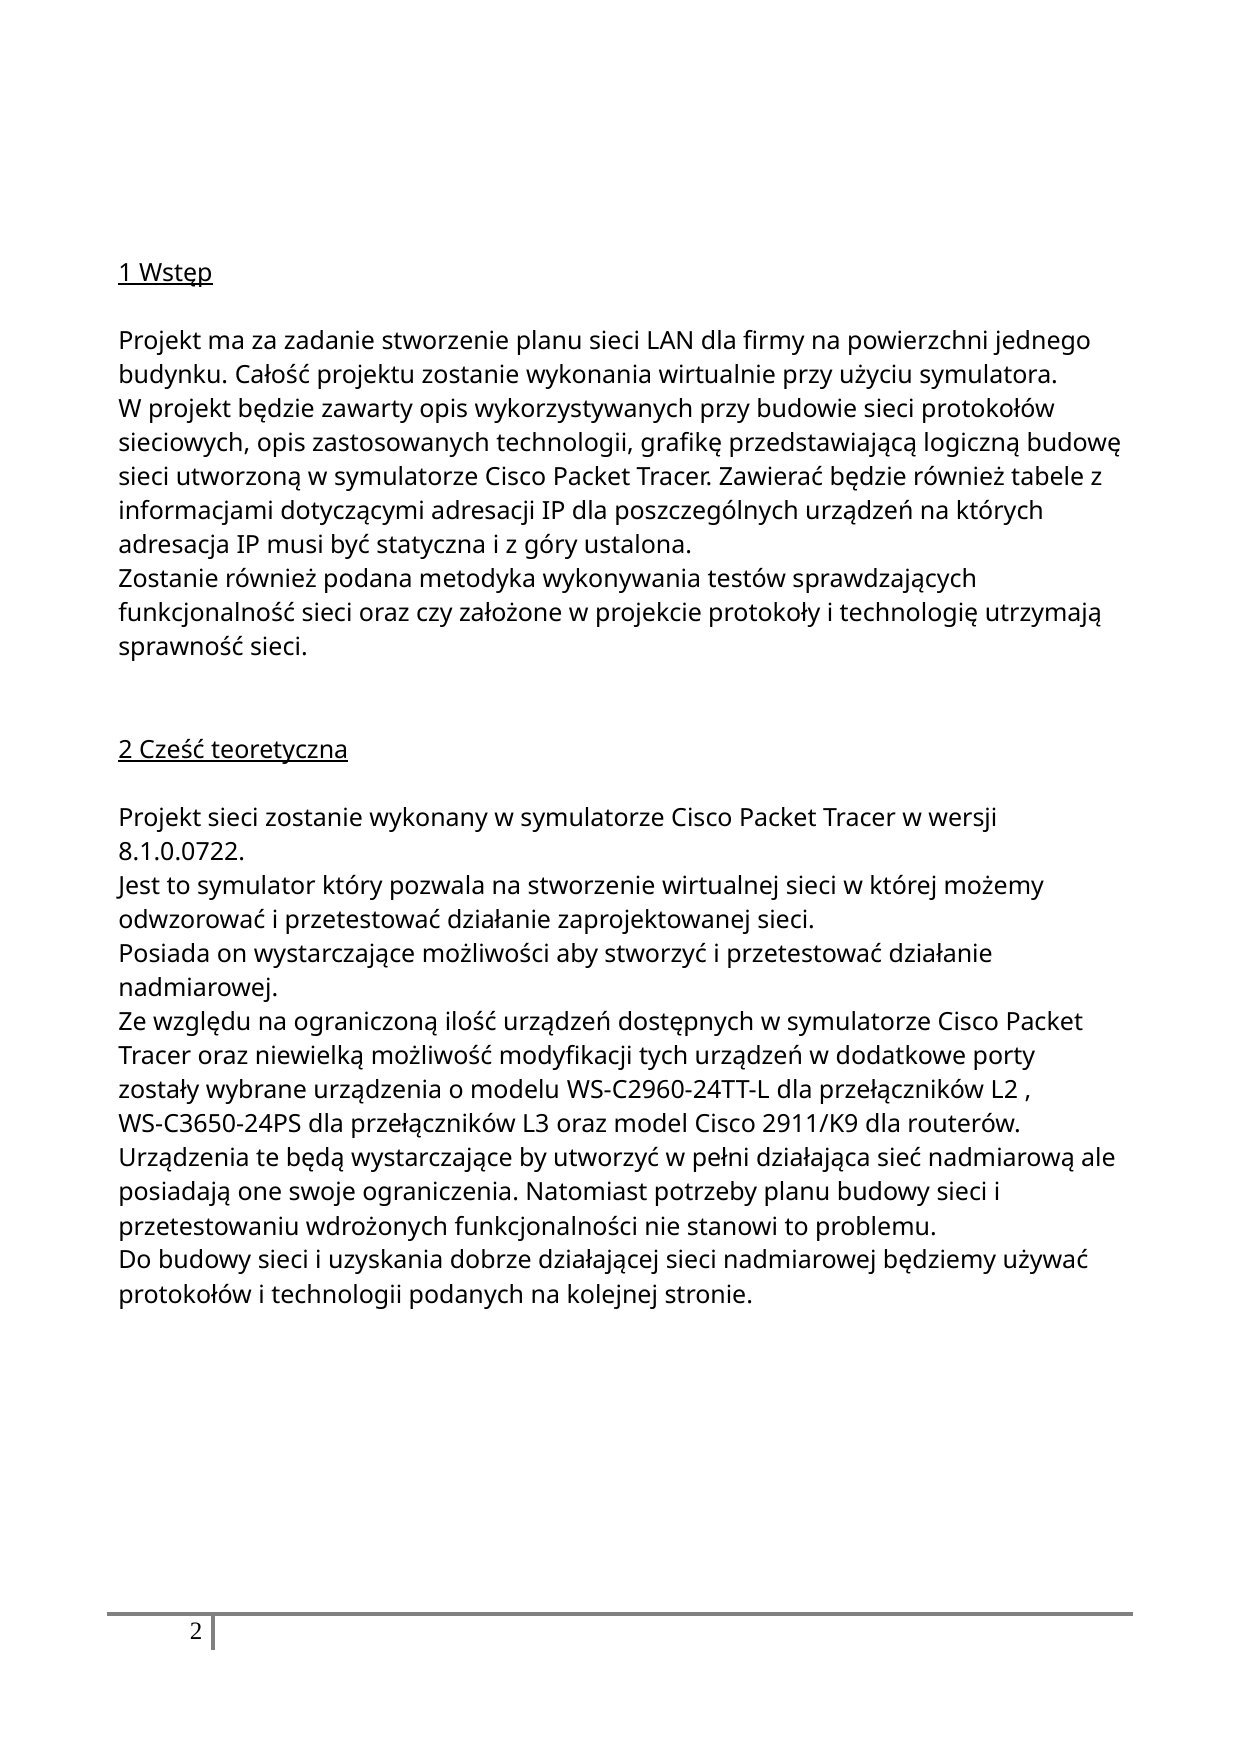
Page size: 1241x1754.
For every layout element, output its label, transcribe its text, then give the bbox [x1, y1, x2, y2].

text Zostanie również podana metodyka wykonywania testów sprawdzających funkcjonalność sieci oraz czy założone w projekcie protokoły i technologię utrzymają sprawność sieci. [118, 561, 1122, 663]
text Urządzenia te będą wystarczające by utworzyć w pełni działająca sieć nadmiarową ale posiadają one swoje ograniczenia. Natomiast potrzeby planu budowy sieci i przetestowaniu wdrożonych funkcjonalności nie stanowi to problemu. [118, 1140, 1122, 1242]
text Projekt sieci zostanie wykonany w symulatorze Cisco Packet Tracer w wersji 8.1.0.0722. [118, 799, 1122, 867]
text W projekt będzie zawarty opis wykorzystywanych przy budowie sieci protokołów sieciowych, opis zastosowanych technologii, grafikę przedstawiającą logiczną budowę sieci utworzoną w symulatorze Cisco Packet Tracer. Zawierać będzie również tabele z informacjami dotyczącymi adresacji IP dla poszczególnych urządzeń na których adresacja IP musi być statyczna i z góry ustalona. [118, 391, 1122, 561]
text WS-C3650-24PS dla przełączników L3 oraz model Cisco 2911/K9 dla routerów. [118, 1106, 1122, 1140]
text Do budowy sieci i uzyskania dobrze działającej sieci nadmiarowej będziemy używać protokołów i technologii podanych na kolejnej stronie. [118, 1242, 1122, 1310]
text Posiada on wystarczające możliwości aby stworzyć i przetestować działanie nadmiarowej. [118, 936, 1122, 1004]
text Ze względu na ograniczoną ilość urządzeń dostępnych w symulatorze Cisco Packet Tracer oraz niewielką możliwość modyfikacji tych urządzeń w dodatkowe porty zostały wybrane urządzenia o modelu WS-C2960-24TT-L dla przełączników L2 , [118, 1004, 1122, 1106]
text Jest to symulator który pozwala na stworzenie wirtualnej sieci w której możemy odwzorować i przetestować działanie zaprojektowanej sieci. [118, 867, 1122, 936]
text Projekt ma za zadanie stworzenie planu sieci LAN dla firmy na powierzchni jednego budynku. Całość projektu zostanie wykonania wirtualnie przy użyciu symulatora. [118, 322, 1122, 391]
text 2 Cześć teoretyczna [118, 731, 1122, 765]
text 1 Wstęp [118, 254, 1122, 288]
